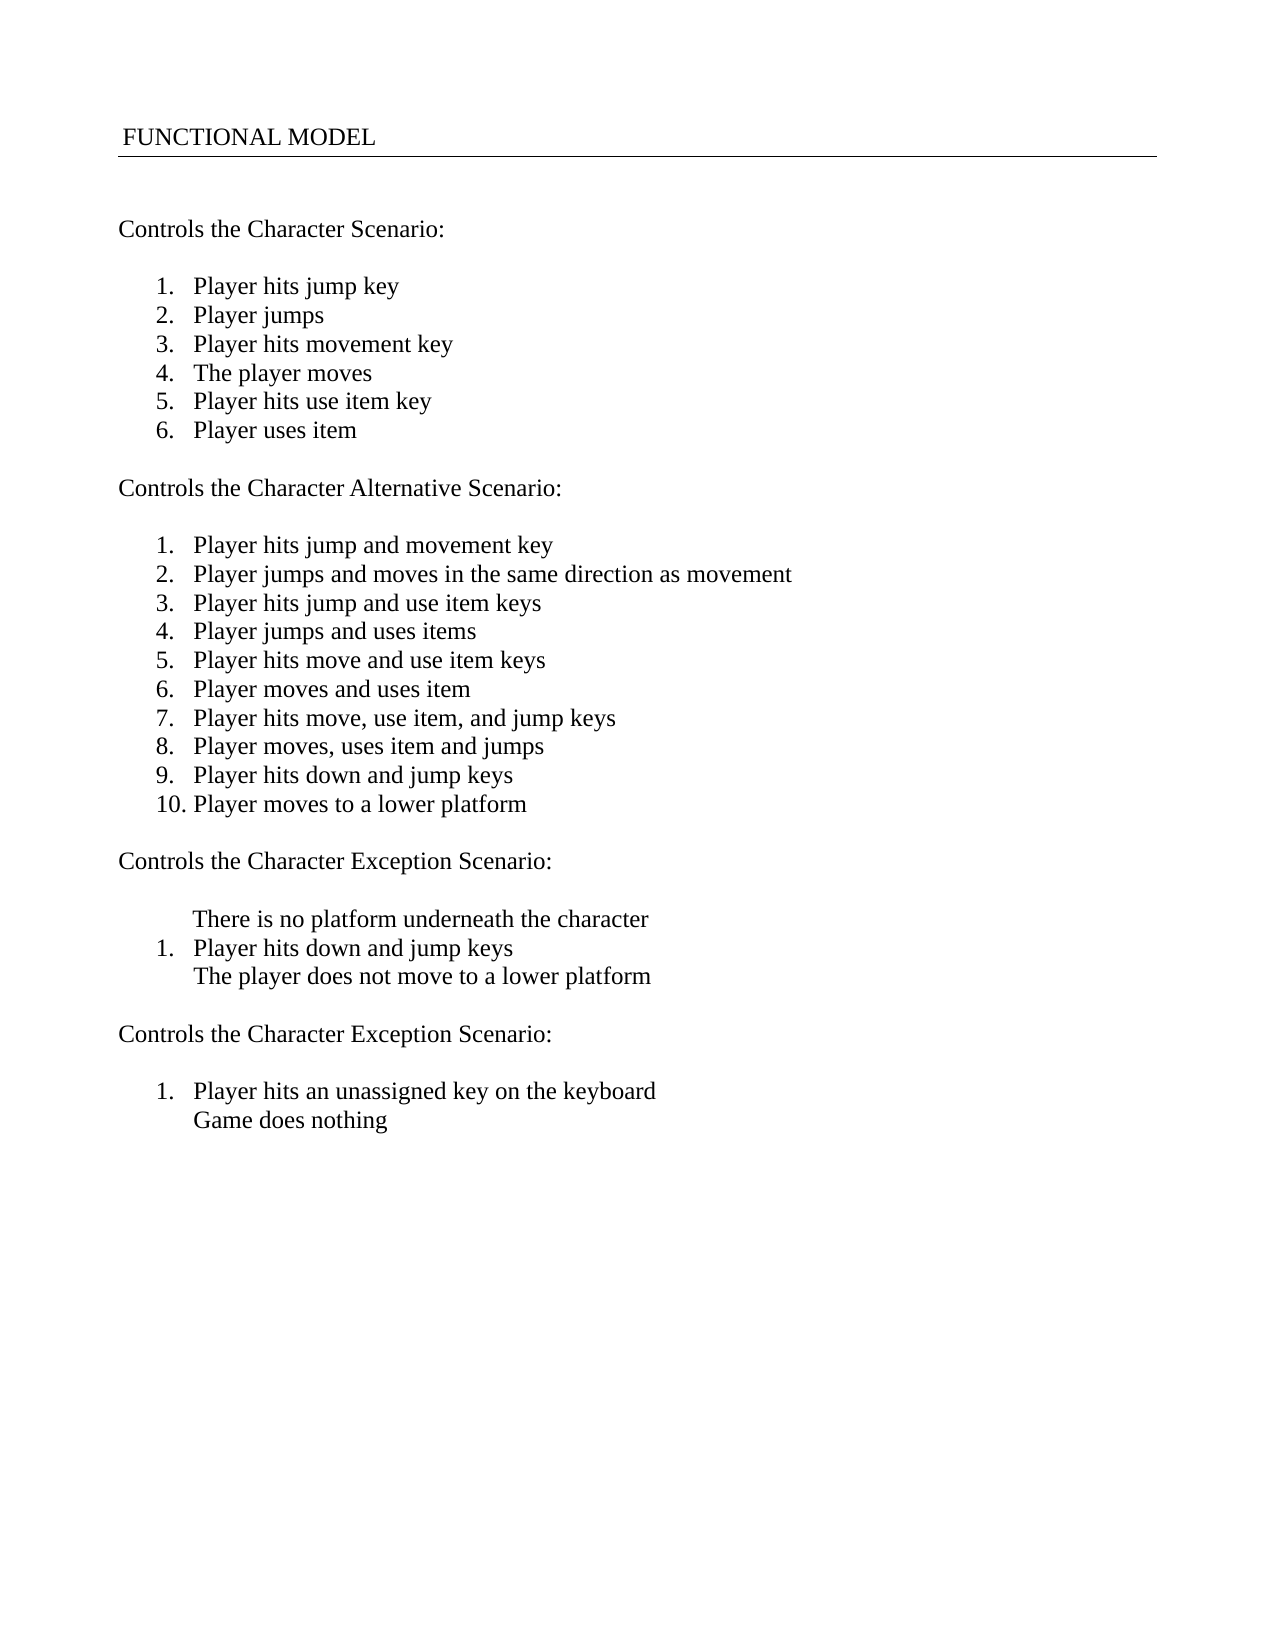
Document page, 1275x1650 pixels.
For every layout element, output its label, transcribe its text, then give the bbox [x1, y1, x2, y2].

list Player moves and uses item [156, 674, 1157, 703]
list Player moves, uses item and jumps [156, 731, 1157, 760]
list Player hits move, use item, and jump keys [156, 703, 1157, 731]
text Controls the Character Scenario: [118, 214, 1157, 243]
text Controls the Character Alternative Scenario: [118, 473, 1157, 501]
list Player hits down and jump keys [156, 933, 1157, 961]
list The player does not move to a lower platform [156, 961, 1157, 990]
list Player hits jump and movement key [156, 530, 1157, 559]
list Player moves to a lower platform [156, 789, 1157, 818]
list Player hits jump key [156, 271, 1157, 300]
list Player jumps and uses items [156, 616, 1157, 645]
list Player hits down and jump keys [156, 760, 1157, 789]
list The player moves [156, 358, 1157, 386]
list Player hits jump and use item keys [156, 588, 1157, 616]
list Player hits an unassigned key on the keyboard [156, 1076, 1157, 1105]
list Player hits movement key [156, 329, 1157, 358]
text Controls the Character Exception Scenario: [118, 846, 1157, 875]
list Player hits use item key [156, 386, 1157, 415]
list Game does nothing [156, 1105, 1157, 1134]
list Player jumps and moves in the same direction as movement [156, 559, 1157, 588]
list Player jumps [156, 300, 1157, 329]
text Controls the Character Exception Scenario: [118, 1019, 1157, 1048]
text There is no platform underneath the character [118, 904, 1157, 933]
list Player uses item [156, 415, 1157, 444]
list Player hits move and use item keys [156, 645, 1157, 674]
